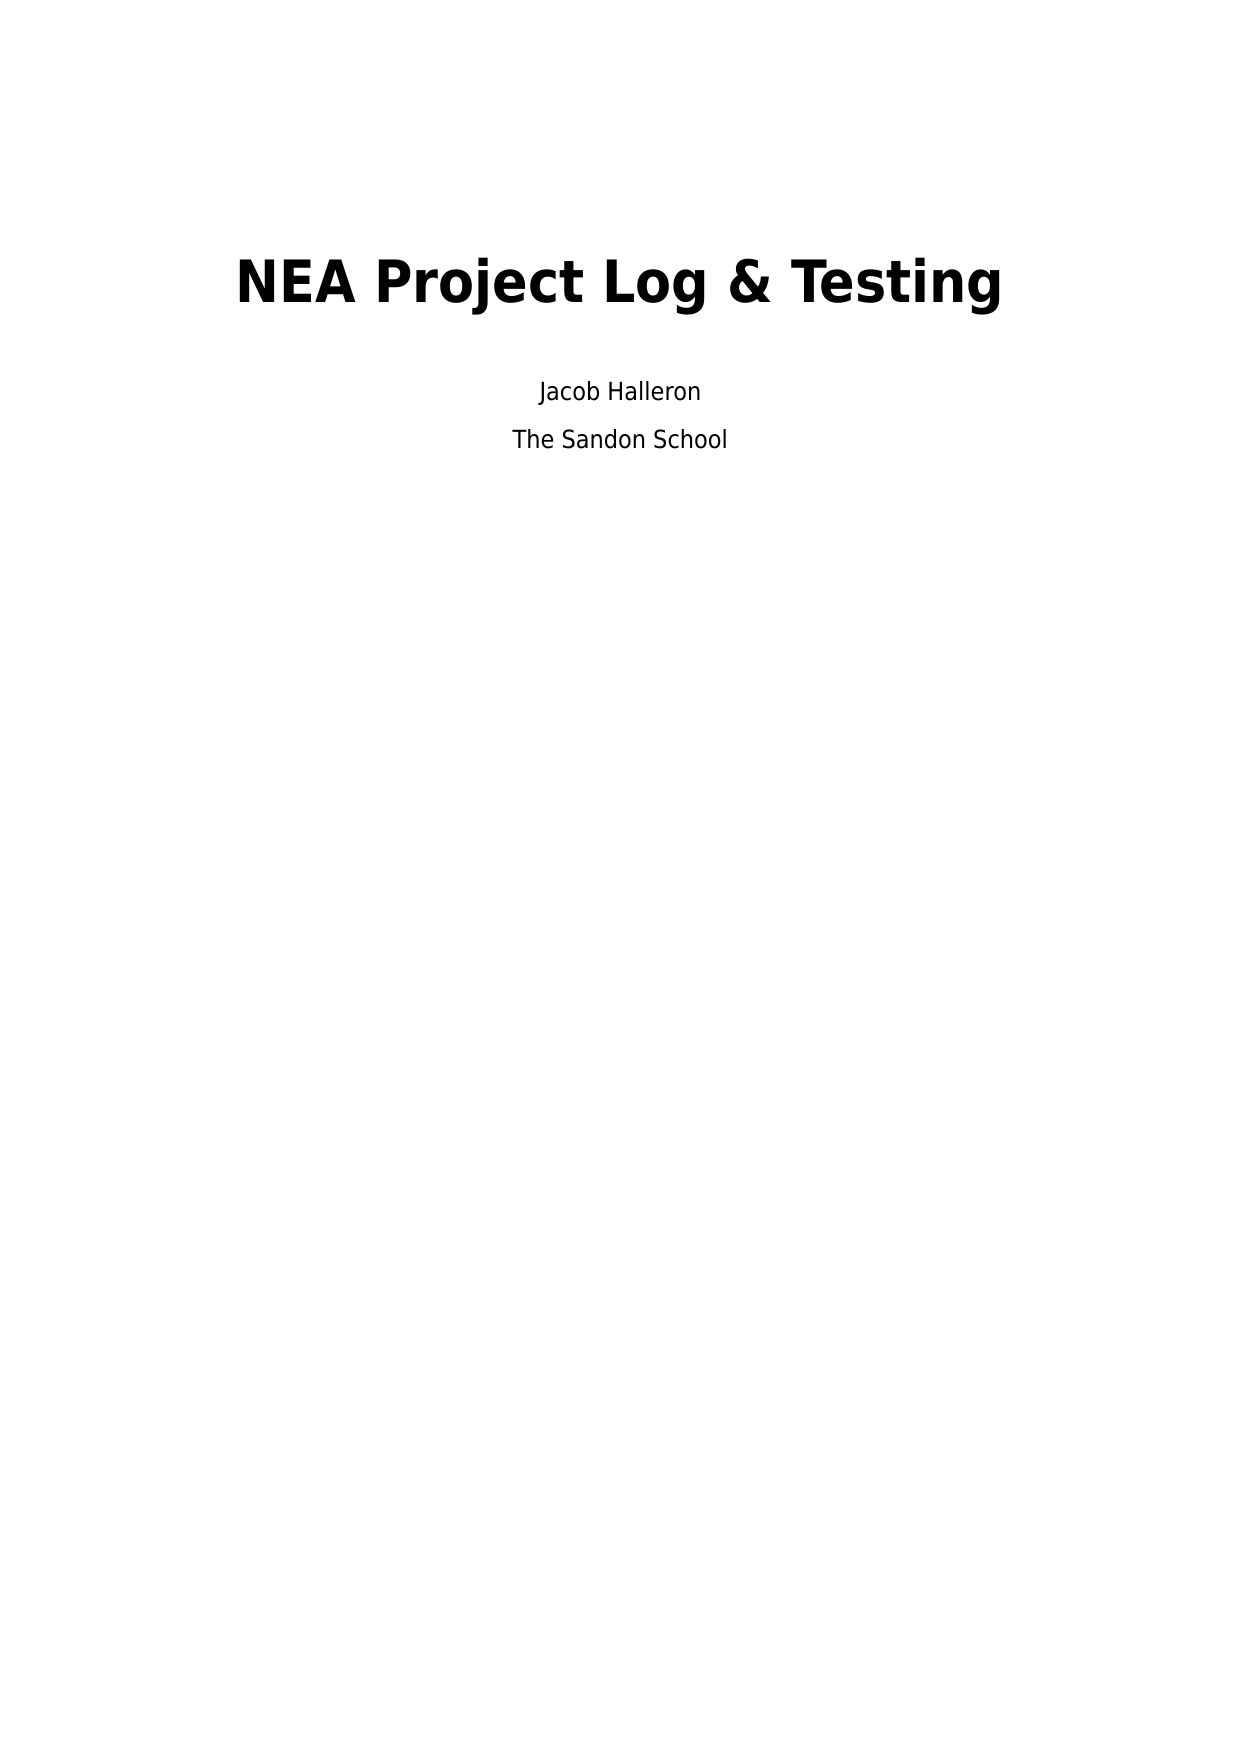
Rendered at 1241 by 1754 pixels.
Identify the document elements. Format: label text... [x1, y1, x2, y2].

text Jacob Halleron [118, 377, 1122, 406]
text The Sandon School [118, 425, 1122, 454]
title NEA Project Log & Testing [118, 248, 1122, 316]
